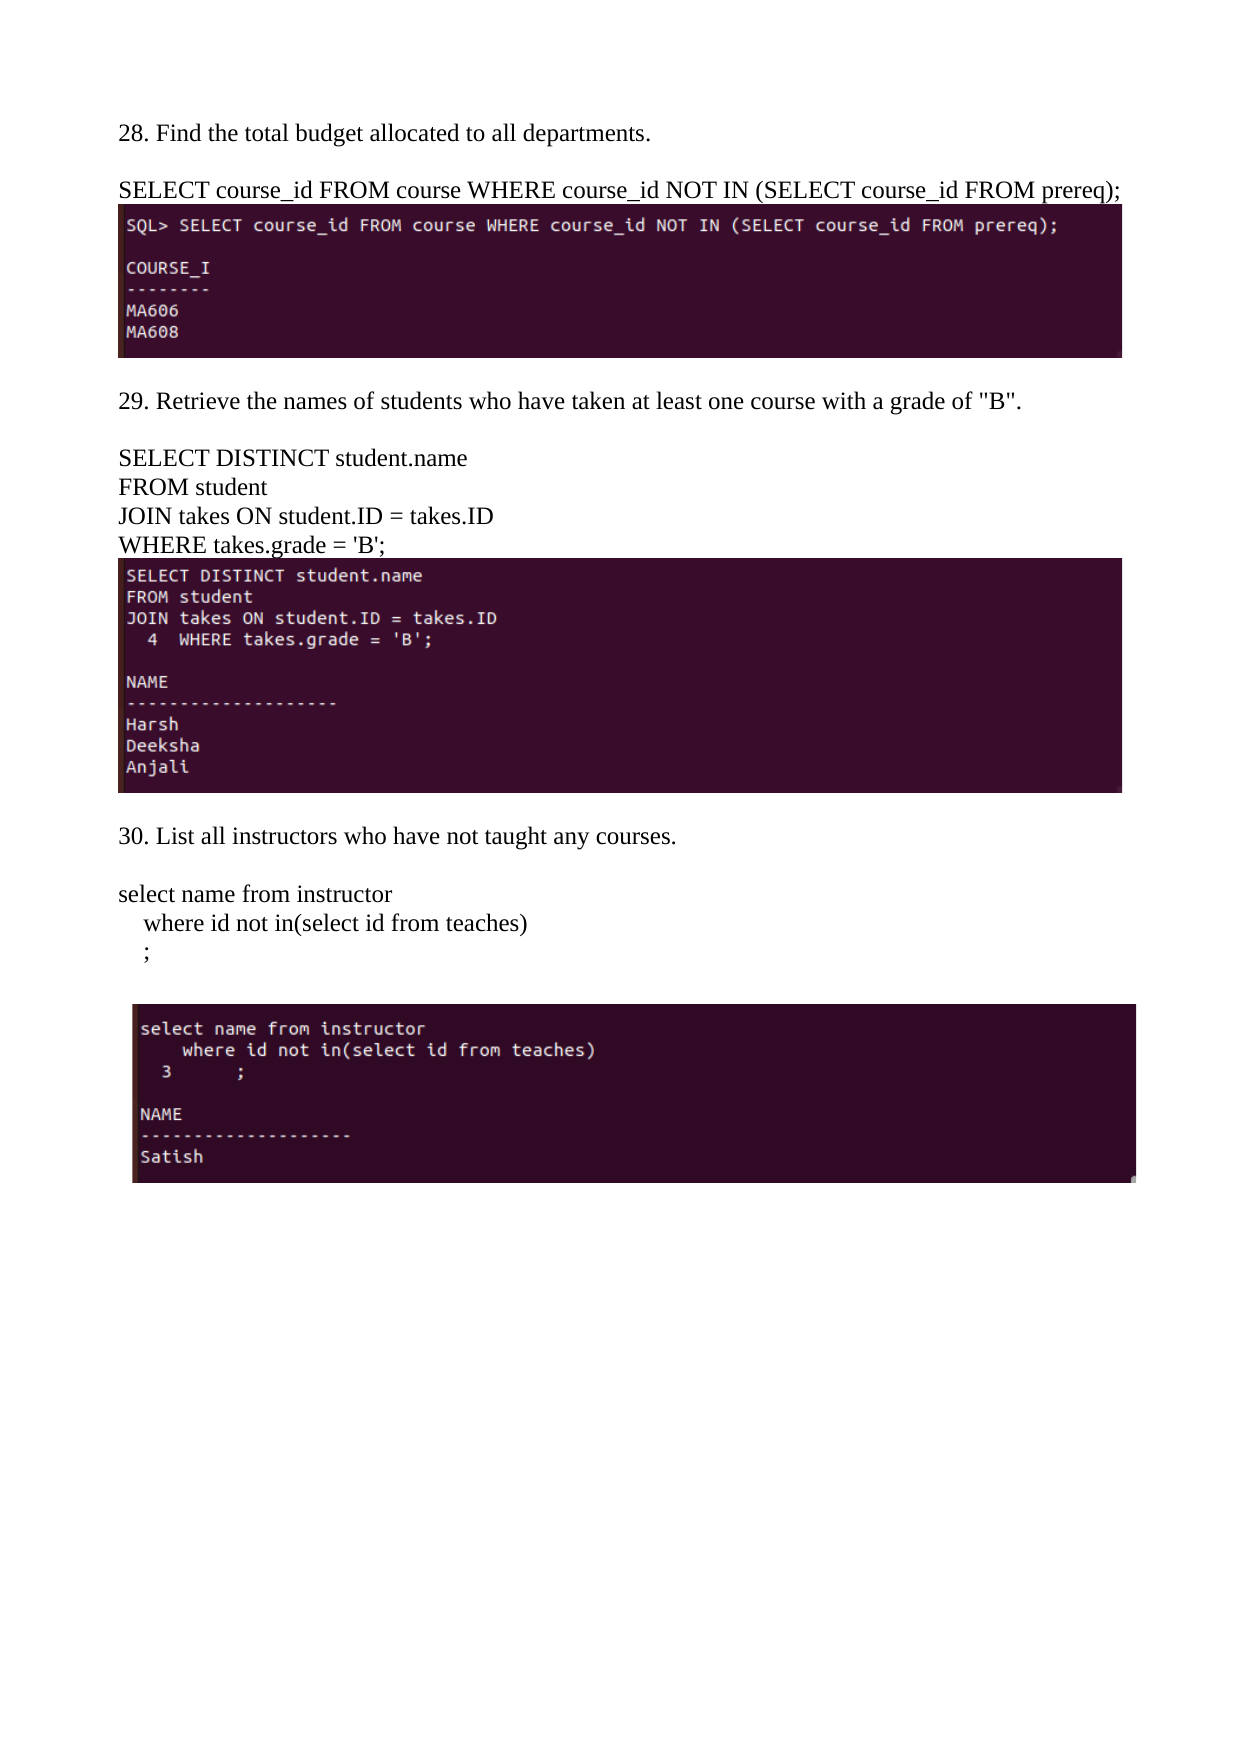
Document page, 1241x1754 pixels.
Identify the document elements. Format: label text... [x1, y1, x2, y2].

text WHERE takes.grade = 'B'; [118, 530, 1122, 558]
text FROM student [118, 472, 1122, 501]
text SELECT course_id FROM course WHERE course_id NOT IN (SELECT course_id FROM prereq); [118, 176, 1122, 204]
text where id not in(select id from teaches) [118, 908, 1122, 936]
text select name from instructor [118, 879, 1122, 908]
text 28. Find the total budget allocated to all departments. [118, 118, 1122, 147]
text JOIN takes ON student.ID = takes.ID [118, 501, 1122, 530]
text SELECT DISTINCT student.name [118, 443, 1122, 472]
text ; [118, 936, 1122, 965]
text 29. Retrieve the names of students who have taken at least one course with a grade of "B". [118, 386, 1122, 415]
text 30. List all instructors who have not taught any courses. [118, 821, 1122, 850]
picture [118, 204, 1123, 358]
picture [118, 558, 1123, 793]
picture [132, 1004, 1137, 1183]
